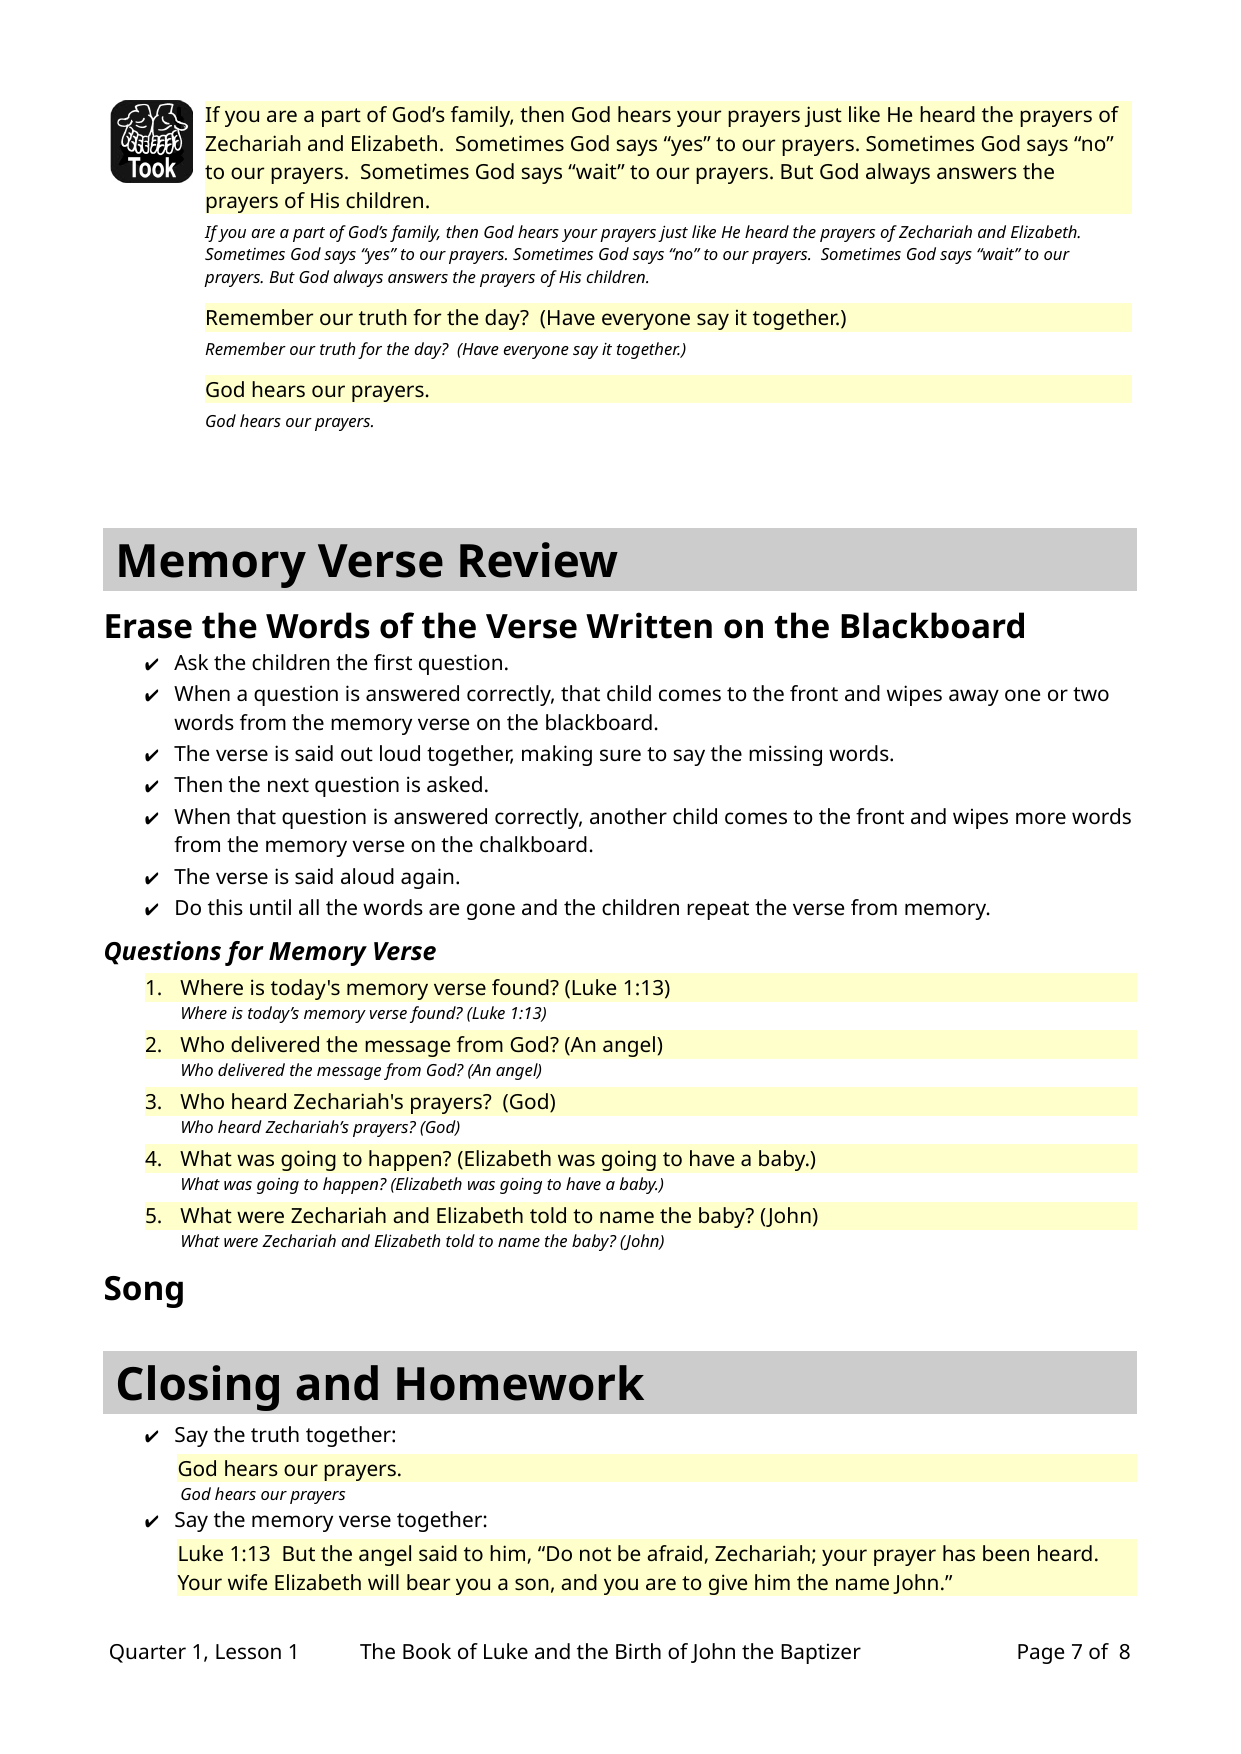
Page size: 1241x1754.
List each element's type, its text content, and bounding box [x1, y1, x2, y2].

list What was going to happen? (Elizabeth was going to have a baby.) [145, 1144, 1137, 1173]
list Who delivered the message from God? (An angel) [145, 1030, 1137, 1059]
list Then the next question is asked. [145, 771, 1137, 799]
text What was going to happen? (Elizabeth was going to have a baby.) [180, 1173, 1137, 1196]
subtitle Memory Verse Review [103, 528, 1137, 591]
list Ask the children the first question. [145, 648, 1137, 677]
list When a question is answered correctly, that child comes to the front and wipes away one or two words from the memory verse on the blackboard. [145, 679, 1137, 736]
text Questions for Memory Verse [103, 933, 1137, 967]
text Song [103, 1264, 1137, 1310]
text Luke 1:13 But the angel said to him, “Do not be afraid, Zechariah; your prayer has been heard. Your wife Elizabeth will bear you a son, and you are to give him the name John.” [177, 1539, 1137, 1596]
list Say the truth together: [145, 1420, 1137, 1448]
text God hears our prayers. [177, 1454, 1137, 1482]
text Erase the Words of the Verse Written on the Blackboard [103, 603, 1137, 648]
list What were Zechariah and Elizabeth told to name the baby? (John) [145, 1202, 1137, 1230]
table_cell [105, 89, 199, 487]
text Where is today’s memory verse found? (Luke 1:13) [180, 1002, 1137, 1024]
text God hears our prayers [180, 1482, 1137, 1505]
table_cell If you are a part of God’s family, then God hears your prayers just like He heard the prayers of Zechariah and Elizabeth. Sometimes God says “yes” to our prayers. Sometimes God says “no” to our prayers. Sometimes God says “wait” to our prayers. But God always answers the prayers of His children. If you are a part of God’s family, then God hears your prayers just like He heard the prayers of Zechariah and Elizabeth. Sometimes God says “yes” to our prayers. Sometimes God says “no” to our prayers. Sometimes God says “wait” to our prayers. But God always answers the prayers of His children. Remember our truth for the day? (Have everyone say it together.) Remember our truth for the day? (Have everyone say it together.) God hears our prayers. God hears our prayers. [199, 89, 1138, 487]
text What were Zechariah and Elizabeth told to name the baby? (John) [180, 1230, 1137, 1253]
text Who heard Zechariah’s prayers? (God) [180, 1116, 1137, 1139]
list The verse is said out loud together, making sure to say the missing words. [145, 739, 1137, 768]
list Do this until all the words are gone and the children repeat the verse from memory. [145, 893, 1137, 922]
picture [110, 100, 193, 183]
text Who delivered the message from God? (An angel) [180, 1059, 1137, 1082]
list Where is today's memory verse found? (Luke 1:13) [145, 973, 1137, 1002]
list The verse is said aloud again. [145, 862, 1137, 890]
list When that question is answered correctly, another child comes to the front and wipes more words from the memory verse on the chalkboard. [145, 802, 1137, 859]
list Who heard Zechariah's prayers? (God) [145, 1087, 1137, 1116]
list Say the memory verse together: [145, 1505, 1137, 1534]
subtitle Closing and Homework [103, 1351, 1137, 1414]
